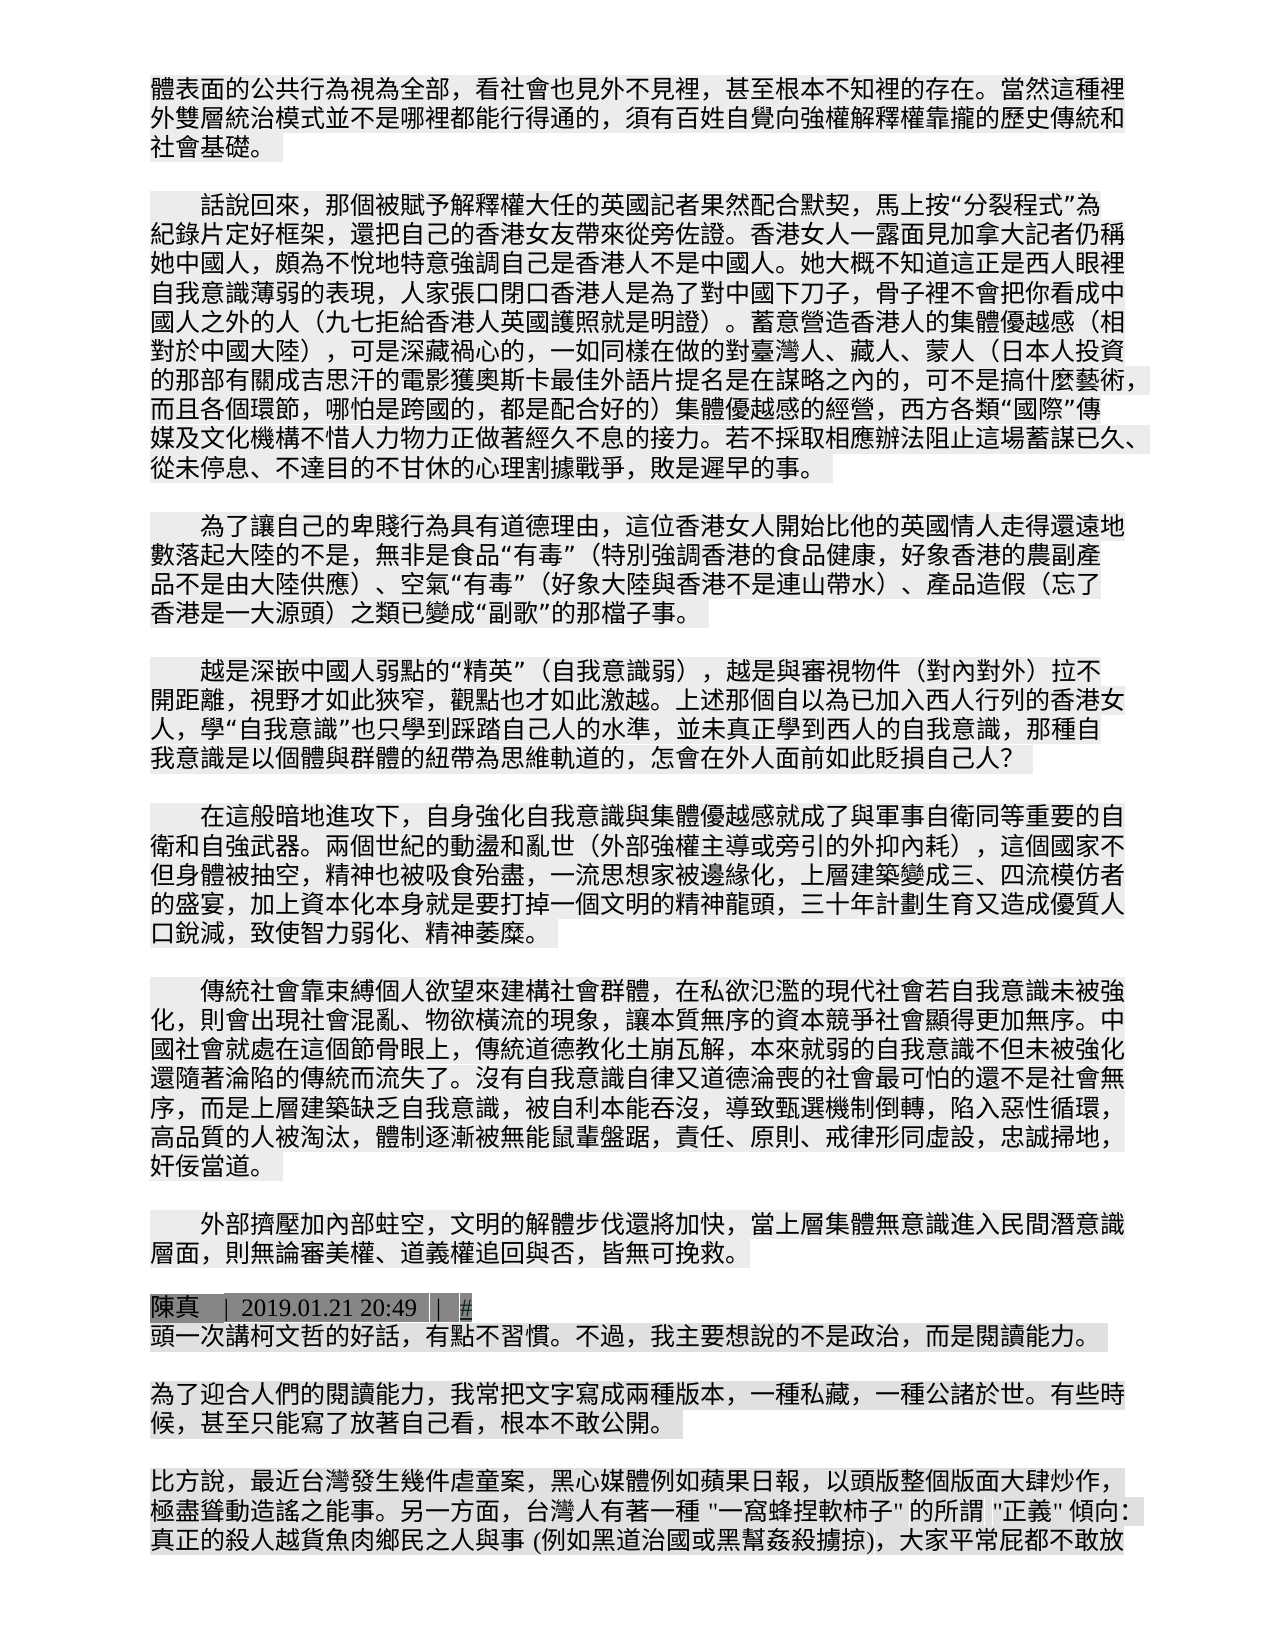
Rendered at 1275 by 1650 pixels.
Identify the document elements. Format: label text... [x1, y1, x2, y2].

text 陳真 | 2019.01.21 20:49 | # [150, 1293, 1125, 1323]
text 頭一次講柯文哲的好話，有點不習慣。不過，我主要想說的不是政治，而是閱讀能力。 為了迎合人們的閱讀能力，我常把文字寫成兩種版本，一種私藏，一種公諸於世。有些時候，甚至只能寫了放著自己看，根本不敢公開。 比方說，最近台灣發生幾件虐童案，黑心媒體例如蘋果日報，以頭版整個版面大肆炒作，極盡聳動造謠之能事。另一方面，台灣人有著一種 "一窩蜂捏軟柿子" 的所謂 "正義" 傾向：真正的殺人越貨魚肉鄉民之人與事 (例如黑道治國或黑幫姦殺擄掠)，大家平常屁都不敢放一個，乖得跟龜孫子似的。但是，對於那些成為眾矢之的、宛若過街老鼠般的單一個人，卻非常喜歡落井下石，集體霸凌之，甚至動用私刑。如此狗熊，卻儼然英雄。 於是我對虐童案引經據典寫了點東西，本想以精神醫學及兒童人權的專家學者身份投書媒體，想想還是算了。原因之一就是我對人們的閱讀能力實在缺乏信心；或者說，我對自己的表達能力同樣也缺乏信心，我經常不認為我能夠跟人們普遍達成有效溝通，許多時候只是給自己惹來災禍，招來誤解。 閱讀能力主要來自語言上的理解力，但語言終究不僅僅是一種語法結構上的內在呈現，它更反映了一種 "世界觀"，也就是說它反映了一種 "生活"。我一直懷疑人工智慧 (AI) 對於語言的掌握能力，因為語言畢竟不是一種可以有效運算化的東西。我甚至也常對自己駕馭語言的能力感到極度挫折。某個意義上來講，語言似乎先於生命。早在萬物初始之際，語言早已存在，就如同算數系統一樣，就算世上空無一物，演算機制依舊存在。語言，就像承載生命的原鄉。 柯文哲最近講到台灣之一廂情願親美時，講了個有名的笑話，話說有個搶匪被逮，法官很納悶，問他說："你怎麼敢搶銀行呢？你沒看到旁邊站著一堆警察嗎？" 搶匪搖搖頭說："我只看到錢而已。" 這笑話就只是個笑話，嘲笑人們做事可別一廂情願，可別只想著某種好處，卻完全不考慮全盤利害得失。 這個笑話，用在任何一種情境或主張上都能說得通。我若對著一心親中的人說起這個笑話，不也一樣言之成理？畢竟它只是要告訴我們：不管做什麼事，可別傻到 "只看到錢而已"。你想搶銀行很好啊，但總得先看看有沒有警察在場或如何制伏警察吧。 但是，不令人意外的是，柯文哲講完這個隱喻，親綠人士們馬上抓狂，腦殘程度真是讓人很無奈。比方說，一位政大的教授徐世榮，馬上跳出來怒罵說： 「台灣努力辛苦維持自己的生活方式，在柯文哲口中竟然變成了搶匪！試問，我們搶了別人什麼東西？而一旁不斷霸凌打壓我們的中國竟然變成了警察？這是什麼比什麼？怎麼會這麼荒謬呢？」 對於這位教授這樣一種理解能力，我真是很無言。 二十年來，做為一個 "人工智能哲學" (Philosophy of AI) 的研究者，我雖然對 AI 的終極能力始終不太看好，但我相信，AI 在某些智能表現上(包括閱讀能力)要取代一大部份人，應該是一點困難都沒有。 [150, 1323, 1125, 1555]
text 今天學了一個新名詞叫"慕洋犬"，愛慕渴慕的慕，這名詞用在很多華人特別是台灣人身上非常適用。面對洋人洋文化，基本上是用一種狗的高度和姿態在仰視對方。 最近有空就會看一些邊芹的文章，隨手貼一篇在這裡。來源是 http://bbs.tianya.cn/post-333-988132-1.shtml，裡頭很多，似乎也是轉貼，不知道完整性如何，文章開頭也沒有標明作者，不過看文風是邊芹沒有錯，沒有其他人有能力寫出這樣的東西。 邊芹寫的，往往讓人眼睛一亮，我若有此聰慧與能力，說不定就是幹作家這一行的。後來才知道她老公是鄭若麟，看過他的演講視頻，印象很不錯。 我不是愛國主義的信徒，也不是民族自信的鼓吹者，因為賣藥的才會整天向弱不禁風的病人兜銷，我對別人的精神世界毫無興趣與干預之意。但我同時也很討厭看到有人面對西方時滿懷渴慕、整天自貶自賤，面對自己同文同種的中國文化和同胞時卻又頻頻露出不屑和輕視。 貼這篇文章是因為剛好裡頭講到了台灣人和香港人，讓我想起來兩位朋友。移民出國前，和一群熟識的朋友相聚，其中一位騎著機車載我去超市買東西，一路上聊天，也許是聊到澳洲，我說我到澳洲玩的時候，發現很多人打赤腳赤膊，感覺一般生活衣著上好像比較隨意不居。這位朋友不知道想著什麼，脫口說了一段讓我嚇一大跳的話，他說他覺得同樣是穿著邋遢，一個人如果是東南亞或華人，給人感覺就很髒很噁心，但如果是白人，不知道為什麼就感覺很高貴很瀟灑。我當時坐在後座聽了有點天旋地轉的感覺，差點沒從機車上掉下來，一下子完全不知道該怎麼搭腔。我這朋友可不是無知單純的鄉民，而是遊歷過世界各國，懂得兩種外語的人。我當時馬上陷入了一種無奈和痛苦，那時心裡想的是，原來這樣一個多年的朋友竟然是個”種族主義者”，我應該痛罵他一頓呢? 還是應該和他絕交呢? 接下來兩年，我心裡一直對他懷著這樣的痛苦的感覺，只是他並不曉得。後來這感覺淡了，並不是我釋懷了，而是我才慢慢發現，他並沒有特別壞，也不是一個特例。應該說放眼望去有多少人不是這樣呢? 他只是很老實不設防地把心裡話說出來罷了。 來澳後認識了不少人，其中一對朋友，男的韓國人，女的香港人，初次見面，大家當然都講英文，我憑藉著自己對語言的感覺，很快發現女方似乎不是英文母語，但很有意把英文講得字正腔圓。把話講好固然很重要，但我從她身上感覺到一種宣示意味 (因為多數中國同胞第一次見面都會用中文問候幾句，即便有旁人在)。後來男的去上廁所，我就故意問她那妳講中文嗎? 她有點不耐煩地用英文回答說講啊，說家裡講廣東話，普通話也懂，但她很不喜歡講，因為”覺得中國人講話很吵很討厭” (奇怪我只是問她講不講中文而已，又沒問她對中國或中國人的看法，她自己就馬上延伸出了這個極其強烈的宣告)。 我和這對朋友認識了兩年了，至今仍然沒有成功和她講上一句中文。 說這些沒有低貶任何人的意思，更非對朋友不滿，因為如果要用思想的品質來作為交友標準，那一個人恐怕就得孤獨一生了。 阿遠 ----------------------------------------------------- 一條精神軌道上的模仿和接力——兼論“中國人缺什麼”（下） 在彼此陌路人的現代社會，遵守公共行為規則是讓這個無情世界尚能忍受的底線，要做到這一點須克制小小的自私自利，自我意識強的人擅於遮掩，弱的人不加掩飾，因為自我意識與本能自利不是一回事，而是意識到自我與所處環境的關係，也就是說自我意識與屬性意識是連在一起的，否則只是本能的自利。 而傳統社會是不培養人的自我意識的，它靠束縛個體的欲望抑制本能的自利。自我意識是現代自由觀念的產物，有點像給你開一扇窗戶，同時門必須反鎖。沒有自我意識無真正意義上的自由，或者說那種“自由”不過是低等的自私自利。自我意識是自由的頭道菜，沒有這份舌尖，自由的筵席是無福消受的。 傳統社會不強化自我意識，是因為那玩藝一產生，人的本真就消失了。這種東西必須在西方長期生活才能看清，現代人的自我意識是以本真換取的，並不是免費的。已經獲取現代人集體優越感的社會，是以鄙夷本真為起點的，時常將本真當作愚昧像潑髒水一樣連同裡面的嬰兒一起扔掉。早在十九世紀末，已經過渡到陌路人社會的西方人，帶著他們已被馴化出的集體優越感，來到未經馴化的“東方”，在蔑視一舉一動都與他們不同、尤其缺乏自我意識的土著之時，也意識到對方身上的本真自己是完全、永遠地失去了。 記得數年前我偶然落到法國電視臺的一個娛樂節目上，因為涉及中國就看下去了。節目叫《北京快車》，就是挑幾對法國中青年男女，把他們空降到一個陌生國度，讓他們身上分文不帶，辦一件事或完成一段旅程。節目的目的一是看法國人到什麼都不懂（包括語言）的他世界怎麼應對困難（沒錢更加劇了生存困境），二是看這個陌生國度的人對需要幫助又不能付錢的外國人什麼態度（在法國，類似思路的電視節目不少，特別喜歡享受“東方”的大度）。他們在中國大陸跑了不少地方，有現代化的城市也有貧困的鄉村，無論在北京還是在僻塞的鄉鎮，他們不花一分錢找吃、住、行都遇到了願意相助的人，未有一次餓肚子或露宿星空，儘管相遇的中國人很少對陌生人面帶微笑（未經私行為與公共行為分離的馴化，而非本質惡劣）。尤其在窮鄉僻壤，窮得掉渣的一群人真相信他們身上分文沒有（其實他們身上備了以應萬一的錢），每人拿出自己身上的所有，湊了一筆錢給他們。而他們不但繼續裝作沒錢，還對這群中國土人不懂得給他人留有私秘空間、圍觀和跟著他們感到厭煩。這個節目的下一集到了香港，土人的毛病全都沒有了，土人的好處也就沒有了，沒有人圍觀更沒有跟著他們，根本就沒人理他們，吃、住、行免費是找不到的，唯一請他們吃了頓飯的還是位來自大陸的商人（我從口音聽出來），夜晚他們只能露宿街頭。 吃透了西方社會的風度禮節外殼及薄情寡義內核的人，再回頭看那個還存有一些本真的“東方”社會，會對那些因缺乏自我意識而隨時隨地露出小我的人群抱有一份寬容，並且也知道改掉這些毛病取而代之的將是什麼，並不是從理想到理想的。幾個月前我在國內某機場排隊辦登機手續，隊伍長長的，但視窗多，辦得不算慢，排的人秩序井然。這時我看到一個鄉下老人大包小件地從隊伍邊上走過，旁若無人直奔隊頭。我一把拉住他，告訴他人人都在排隊，從邊上走到前面是不行的。我從他不好意思的憨笑及馬上退後看，他這時才明白排進這個陌生人的隊伍是必須遵守的規則。現在經常在公共場合一遇不順大鬧特鬧的人，並非這些尚浸在傳統社會的所謂土人，而是滿腦子“權利”浮藻的城市大小暴發戶，屬於沒有自我意識消化不了自由的殘障兒。 我後來在候機廳又碰到一個農人旅行團，像是集體去什麼地方玩，他們在相對安靜的候機廳裡紮堆打牌，就像在自己家裡玩一樣，毫不掩飾地大聲說笑。我上前提醒他們這是公共場所，他們沒有不高興，馬上就放低聲音了，但過了一會又忘了。我從這些尚未走出傳統社會的農人身上並未看到絕對的自私自利及不可救藥，而是未經馴化。 我發覺這兩件事有一個共同特點，就是當事人均憑本能和習慣理解和處理自我與外部世界的關係，不懂現代社會在所有連通的外表下自我與外界是隔絕的，因為不懂這層隔絕，也就不明白彼此隔絕的個體靠什麼東西維繫在一起，這時的“一起”就是公共場合的統一規範。認識到這一點，你再審視西人便會發覺他們在外的一舉一動、一顰一笑都是把握分寸的，連瀟灑無羈都由內心導演，無意識的任性要遠遠少於“東方”人，所有的努力都意在保持隔絕。他們自己社會有這種保險暗鎖，再在“禁閉室”裡噴灑自由香精裝點，卻把香精推銷給毫無保險暗鎖的“東方”，讓香一熏便陷入亂世的人們自賤到底。 傳統社會的本真除了來自自我意識弱，還緣於人並不需要具備兩套行為：私行為與公共行為，那時一個人一生行為都不必在陌生世界中完成，時常生命平方不超出數公里。將私行為與公共行為截然分開，是工業化、城市化、市民化的結果，需要一兩代以上的市民生活，更需要意識到這一點的上層建築有意馴化。 讀到這裡，我們已明白中國文人們豔羨了上百年、並痛恨自己貧而莫有的東西實際是什麼，並大致知道了獲取的路徑，下面我們就來看看這兩個西學寶典裡的真傳，除了為現代自由社會奠基，還有另一面，在早有宗教排他傳統的西方，統治集團利用被悉心強化了的自我意識和集體優越感兩百年來對他文明實施了致命打擊。 集體優越感對內是個好東西對外則未必，長居西方的“東方”人初嘗風度禮節外殼後，漸漸地會嘗到其苦澀的內核，即集體優越感與對外的狹窄性和攻擊性時常成正比，可謂水漲船高。嘗透的人甚至會出現逆反心理，覺得與其受這種轉著彎的壞，還不如與直接壞的人在一起，不但壞的程度不一樣，受創的程度也小。如果說自我意識是現代“個體自由”社會必不可少的內在平衡，當它凝縮成集體優越感對外則成了一把利刀，在沒有深厚文化傳統的西方（因宗教信仰造成歷史的斷代），經營集體優越感除了用維護公共行為標準這一隻腳，還靠製造認同和排斥、確立外部對立面這另一隻腳。這種優越感有別于自古先進文明對後進文明的天然優越感，它不是保守型的而是進攻型的，是專門針對對立面設計的一條踩踏的精神軌道，是與征服世界相輔相成的導演世界的一部分。這條軌道隨著征服的腳步一直鋪進異文明的心臟，在幾乎所有沒有相應集體優越感自衛的地方引發了逆向種族主義。百多年來中國的“西化精英”均逃不掉這條精神軌道，因為這是進入另一個世界的門檻，不知不覺中甚至在潛意識裡就被引上去了，日本人擠進統治者“俱樂部”先作打手也是這條精神軌道的牽引。 這把利刀將世界一分為二，一邊是“野蠻的”，一邊是“文明的”，如果說工業化的領先與軍力的強大還不足以折斷一個被打敗的文明的精神脊樑，這場史無前例的切割將失敗者徹底打翻在地，在每一個文明的身體上都挖了一個幾乎永遠合不上的大缺口。一百多年來，是中國上層建築近乎一致地接受華夏文明的道德卑賤，致使這個文明一步步土崩瓦解，而接受的一大部分理由，並不是軍事與工業的落後，而是來自這個致命缺口。因為在西方集體優越感的心理攻勢下，我們在潛意識裡接受了深及根本的自我否定。這是一種沒有回歸路的自我否定，這條慣性的精神軌道在人們無知無覺中輸入了正面和負面思維，在這一思維分水嶺的主導下，客觀理性自動放棄了自衛，世間罕見的逆向偏見成為習慣性的思維導向，左右著人們對自身及對外界的判斷能力，顛倒著人們的視野。 關鍵是人們對這種心理攻勢毫不覺察，更不知導演輿論的手是有預謀和有組織的，被放在這個手術臺上的“東方”不但遭受軍事佔領、經濟割據而且在無意識中遭受心理裂變。西方統治集團暗中運用“移除集體優越感”（一些傳統文化深厚的文明天然具有的）和“營造集體優越感”（製造認同和排斥）分裂他人版圖，在世界範圍內經營優越感和卑賤感以便導演世界，為征服鋪路。而這需時漫長的心理策劃多為被征服者所不察。香港公民對大陸人的嫌棄（所謂香港認同），臺灣人稱自己中國人的心理障礙，看起來是自發的，實為這條精神軌道的捕獲。“集團”幹這一手老到了，靠心理操縱可以讓某地人將卑賤當成尊貴，表面看是嫌棄對立面沒有自己已經學到的禮數（標準統一的公共行為），其實是界之意識在作怪。 前不久我看到一部加拿大電視臺的旅遊紀錄片，這類片子在西方一般都有一種程式，我稱之“分裂程式”，專用于“敵對國”，只要是他們視為對手的國度，哪怕是遊山玩水，也事先套上這個框架。因此這部片子事先就有導向，即必須將香港與大陸分開，一如這套旅遊紀錄片的上集走訪加拿大華人聚集的溫哥華，談到華人美食，挑出一家記者眼裡最好的中餐館，猜猜大廚是何方人士？一個日法混血兒。這個頭銜是不能落到純粹中國人頭上的，尤其是大陸人，除非是暗中投靠或公開反華的大陸人。只要弄明白我說的這種“分裂程式”，對他們走到哪兒會怎麼做基本上就能看清話語下面的套路。 果然一到香港，記者先邀來一個引路人：英國路透社駐港記者。我們從這一套製造話語的技巧會發現，牢控話語權是從嚴把解釋權開始的，來香港旅遊找一個指導，不找香港人，解釋香港的權力還得在英國人手裡。他們對中國大陸的報導就更是如此了，無論什麼領域，哪怕是純技術領域，比如考古，最終的解釋權也不會交給中國專家。我新近在法國電視五台看到一部講中國古文明的電視紀錄片，憑良心說已經非常正面了（只是鏡頭一回到當代中國老是對準又窮又髒的角落），以前從沒看過類似的，想必是為了解答很多法國人對中國“突然發跡”的疑惑，因為在長年欺瞞下，中國可是貧窮落後集大成者，怎麼變成有錢主兒了?所以這部片子的宗旨是承認中國古文明還是發達的。但是講中國商、周、秦，中國專家只對某些具體考古細節有解釋權，總體解釋權不是交由日本人就轉由法國人。給人最後的印象是你們雖然古文明不同凡響，但你們就像如今的埃及人或已經消失的瑪雅人一樣，對埃及和瑪雅古文明的研究、解釋還得靠我們西方人。這種獨斷中國人一般都看不到，因為很有技巧，然而卻是“獨”到根上、“霸”到極點的，西方的自由多由這類“獨與霸”掌控框架。獨斷解釋權，是西式獨裁非常巧妙的掩蔽所，此一保證核心權力的方法有點像以公共行為標準掩藏和保護私行為，民主形式和言論自由則類似公共行為規則，人人儘量遵守，但並不觸及核心權力，前者的寬容、開放、分享、透明、相對和理性絲毫不影響後者的狹隘、封閉、獨霸、隱匿、絕對和非理性。西人本性的這種極端兩重性幾乎完整地延伸到其體制內，也是我們與西方交手兩百年，始終被蒙在鼓裡的，以致看人把只據個體表面的公共行為視為全部，看社會也見外不見裡，甚至根本不知裡的存在。當然這種裡外雙層統治模式並不是哪裡都能行得通的，須有百姓自覺向強權解釋權靠攏的歷史傳統和社會基礎。 話說回來，那個被賦予解釋權大任的英國記者果然配合默契，馬上按“分裂程式”為紀錄片定好框架，還把自己的香港女友帶來從旁佐證。香港女人一露面見加拿大記者仍稱她中國人，頗為不悅地特意強調自己是香港人不是中國人。她大概不知道這正是西人眼裡自我意識薄弱的表現，人家張口閉口香港人是為了對中國下刀子，骨子裡不會把你看成中國人之外的人（九七拒給香港人英國護照就是明證）。蓄意營造香港人的集體優越感（相對於中國大陸），可是深藏禍心的，一如同樣在做的對臺灣人、藏人、蒙人（日本人投資的那部有關成吉思汗的電影獲奧斯卡最佳外語片提名是在謀略之內的，可不是搞什麼藝術，而且各個環節，哪怕是跨國的，都是配合好的）集體優越感的經營，西方各類“國際”傳媒及文化機構不惜人力物力正做著經久不息的接力。若不採取相應辦法阻止這場蓄謀已久、從未停息、不達目的不甘休的心理割據戰爭，敗是遲早的事。 為了讓自己的卑賤行為具有道德理由，這位香港女人開始比他的英國情人走得還遠地數落起大陸的不是，無非是食品“有毒”（特別強調香港的食品健康，好象香港的農副產品不是由大陸供應）、空氣“有毒”（好象大陸與香港不是連山帶水）、產品造假（忘了香港是一大源頭）之類已變成“副歌”的那檔子事。 越是深嵌中國人弱點的“精英”（自我意識弱），越是與審視物件（對內對外）拉不開距離，視野才如此狹窄，觀點也才如此激越。上述那個自以為已加入西人行列的香港女人，學“自我意識”也只學到踩踏自己人的水準，並未真正學到西人的自我意識，那種自我意識是以個體與群體的紐帶為思維軌道的，怎會在外人面前如此貶損自己人？ 在這般暗地進攻下，自身強化自我意識與集體優越感就成了與軍事自衛同等重要的自衛和自強武器。兩個世紀的動盪和亂世（外部強權主導或旁引的外抑內耗），這個國家不但身體被抽空，精神也被吸食殆盡，一流思想家被邊緣化，上層建築變成三、四流模仿者的盛宴，加上資本化本身就是要打掉一個文明的精神龍頭，三十年計劃生育又造成優質人口銳減，致使智力弱化、精神萎糜。 傳統社會靠束縛個人欲望來建構社會群體，在私欲氾濫的現代社會若自我意識未被強化，則會出現社會混亂、物欲橫流的現象，讓本質無序的資本競爭社會顯得更加無序。中國社會就處在這個節骨眼上，傳統道德教化土崩瓦解，本來就弱的自我意識不但未被強化還隨著淪陷的傳統而流失了。沒有自我意識自律又道德淪喪的社會最可怕的還不是社會無序，而是上層建築缺乏自我意識，被自利本能吞沒，導致甄選機制倒轉，陷入惡性循環，高品質的人被淘汰，體制逐漸被無能鼠輩盤踞，責任、原則、戒律形同虛設，忠誠掃地，奸佞當道。 外部擠壓加內部蛀空，文明的解體步伐還將加快，當上層集體無意識進入民間潛意識層面，則無論審美權、道義權追回與否，皆無可挽救。 [150, 75, 1125, 1268]
